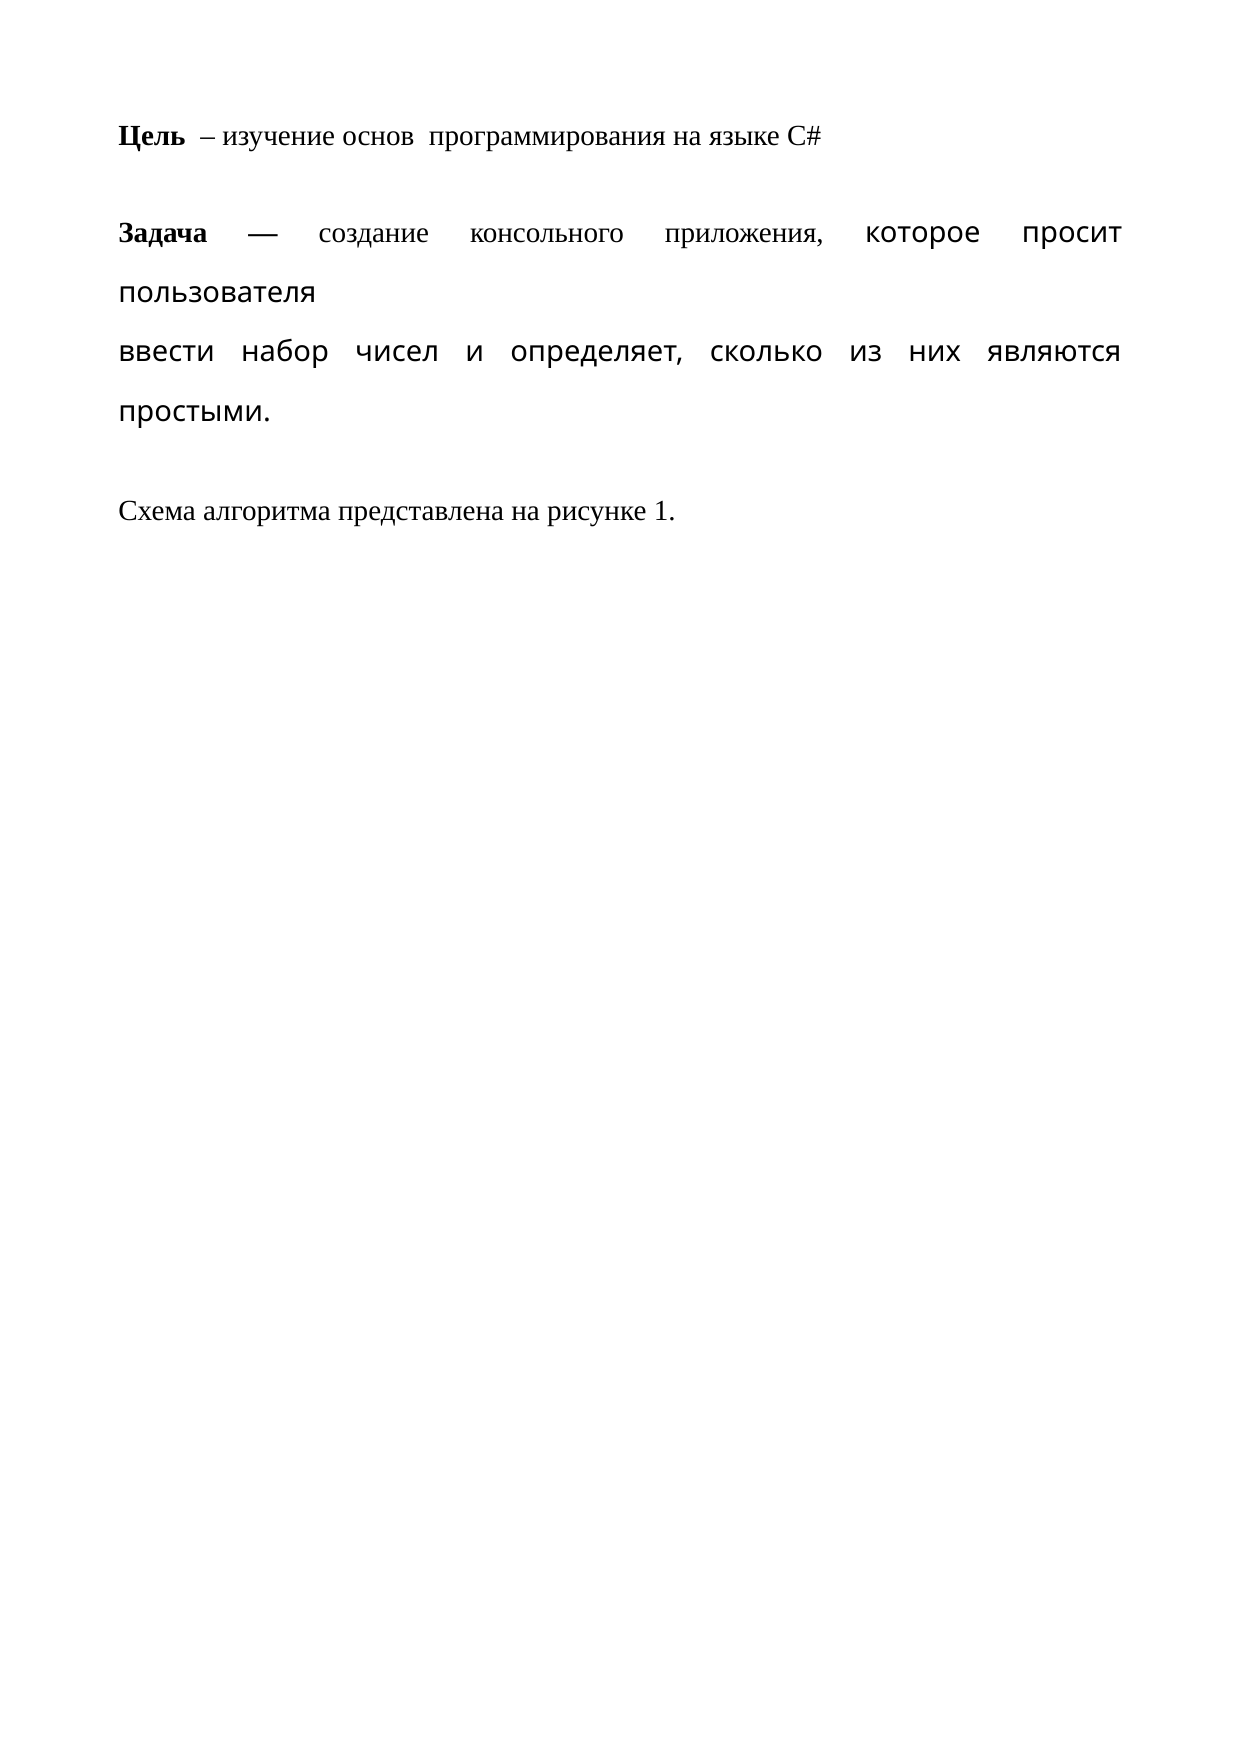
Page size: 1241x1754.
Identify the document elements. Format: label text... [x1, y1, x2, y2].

text ввести набор чисел и определяет, сколько из них являются простыми. [118, 331, 1122, 430]
text Схема алгоритма представлена на рисунке 1. [118, 493, 1122, 526]
text Задача — создание консольного приложения, которое просит пользователя [118, 212, 1122, 311]
text Цель – изучение основ программирования на языке C# [118, 118, 1122, 152]
